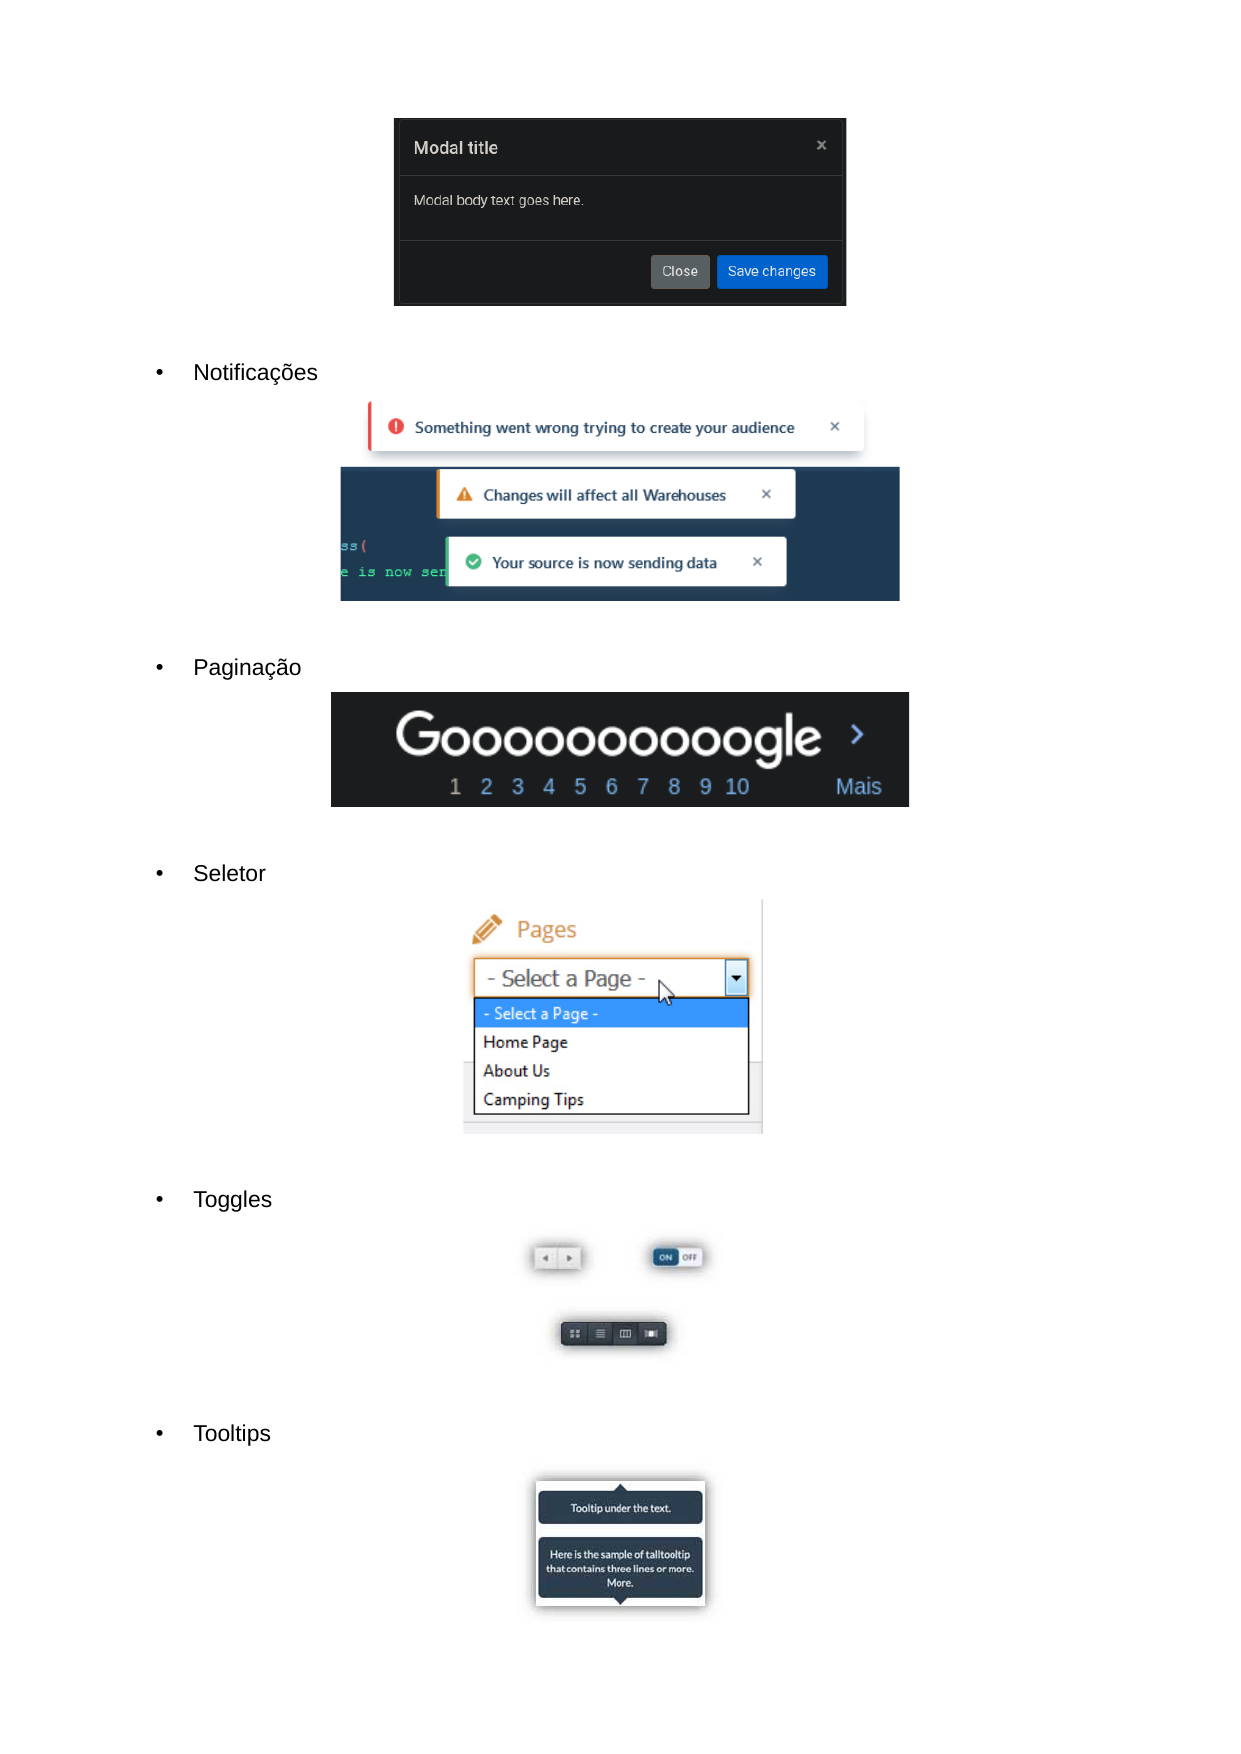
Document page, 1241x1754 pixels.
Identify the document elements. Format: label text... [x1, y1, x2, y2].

picture [510, 1225, 730, 1368]
picture [514, 1459, 726, 1627]
picture [463, 899, 778, 1134]
list Paginação [156, 653, 1122, 680]
picture [340, 398, 900, 601]
list Seletor [156, 859, 1122, 886]
list Toggles [156, 1186, 1122, 1212]
list Notificações [156, 358, 1122, 385]
picture [393, 118, 847, 306]
picture [331, 692, 910, 807]
list Tooltips [156, 1420, 1122, 1446]
